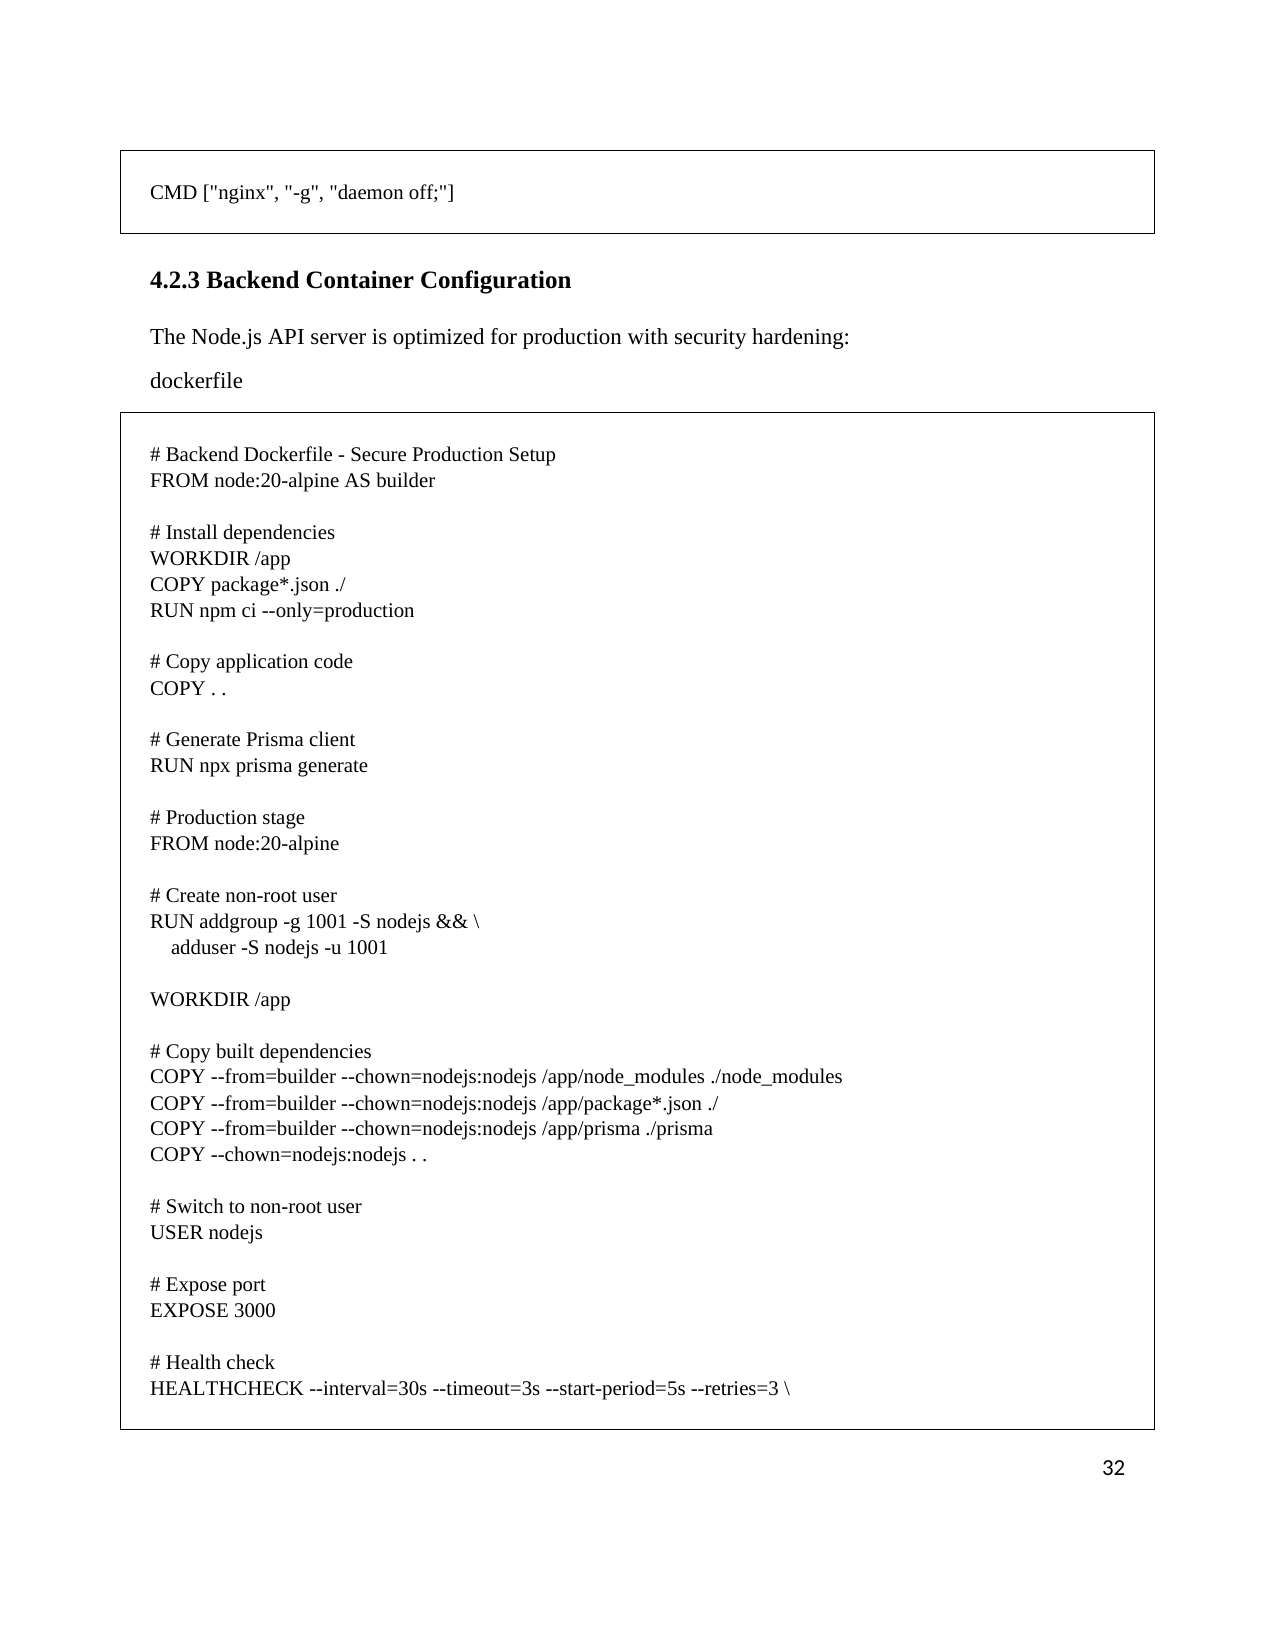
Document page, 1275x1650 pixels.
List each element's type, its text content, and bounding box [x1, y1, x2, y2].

text dockerfile [150, 367, 1125, 394]
text adduser -S nodejs -u 1001 [121, 905, 1154, 957]
text FROM node:20-alpine AS builder [121, 438, 1154, 490]
text # Copy application code [121, 620, 1154, 646]
text # Switch to non-root user [121, 1164, 1154, 1190]
text COPY --chown=nodejs:nodejs . . [121, 1113, 1154, 1164]
text CMD ["nginx", "-g", "daemon off;"] [121, 151, 1154, 233]
text RUN npx prisma generate [121, 723, 1154, 775]
text # Backend Dockerfile - Secure Production Setup [121, 413, 1154, 438]
text # Install dependencies [121, 490, 1154, 516]
subtitle 4.2.3 Backend Container Configuration [150, 265, 1125, 293]
text COPY --from=builder --chown=nodejs:nodejs /app/package*.json ./ [121, 1061, 1154, 1087]
text WORKDIR /app [121, 957, 1154, 1009]
text COPY . . [121, 646, 1154, 698]
text COPY package*.json ./ [121, 542, 1154, 568]
text RUN addgroup -g 1001 -S nodejs && \ [121, 879, 1154, 905]
text The Node.js API server is optimized for production with security hardening: [150, 323, 1125, 349]
text HEALTHCHECK --interval=30s --timeout=3s --start-period=5s --retries=3 \ [121, 1346, 1154, 1429]
text # Health check [121, 1320, 1154, 1346]
text WORKDIR /app [121, 516, 1154, 542]
text # Create non-root user [121, 853, 1154, 879]
text RUN npm ci --only=production [121, 568, 1154, 620]
text COPY --from=builder --chown=nodejs:nodejs /app/prisma ./prisma [121, 1087, 1154, 1113]
text EXPOSE 3000 [121, 1268, 1154, 1320]
text USER nodejs [121, 1190, 1154, 1242]
text COPY --from=builder --chown=nodejs:nodejs /app/node_modules ./node_modules [121, 1035, 1154, 1061]
text # Production stage [121, 775, 1154, 801]
text # Generate Prisma client [121, 698, 1154, 723]
text FROM node:20-alpine [121, 801, 1154, 853]
text # Copy built dependencies [121, 1009, 1154, 1035]
text # Expose port [121, 1242, 1154, 1268]
